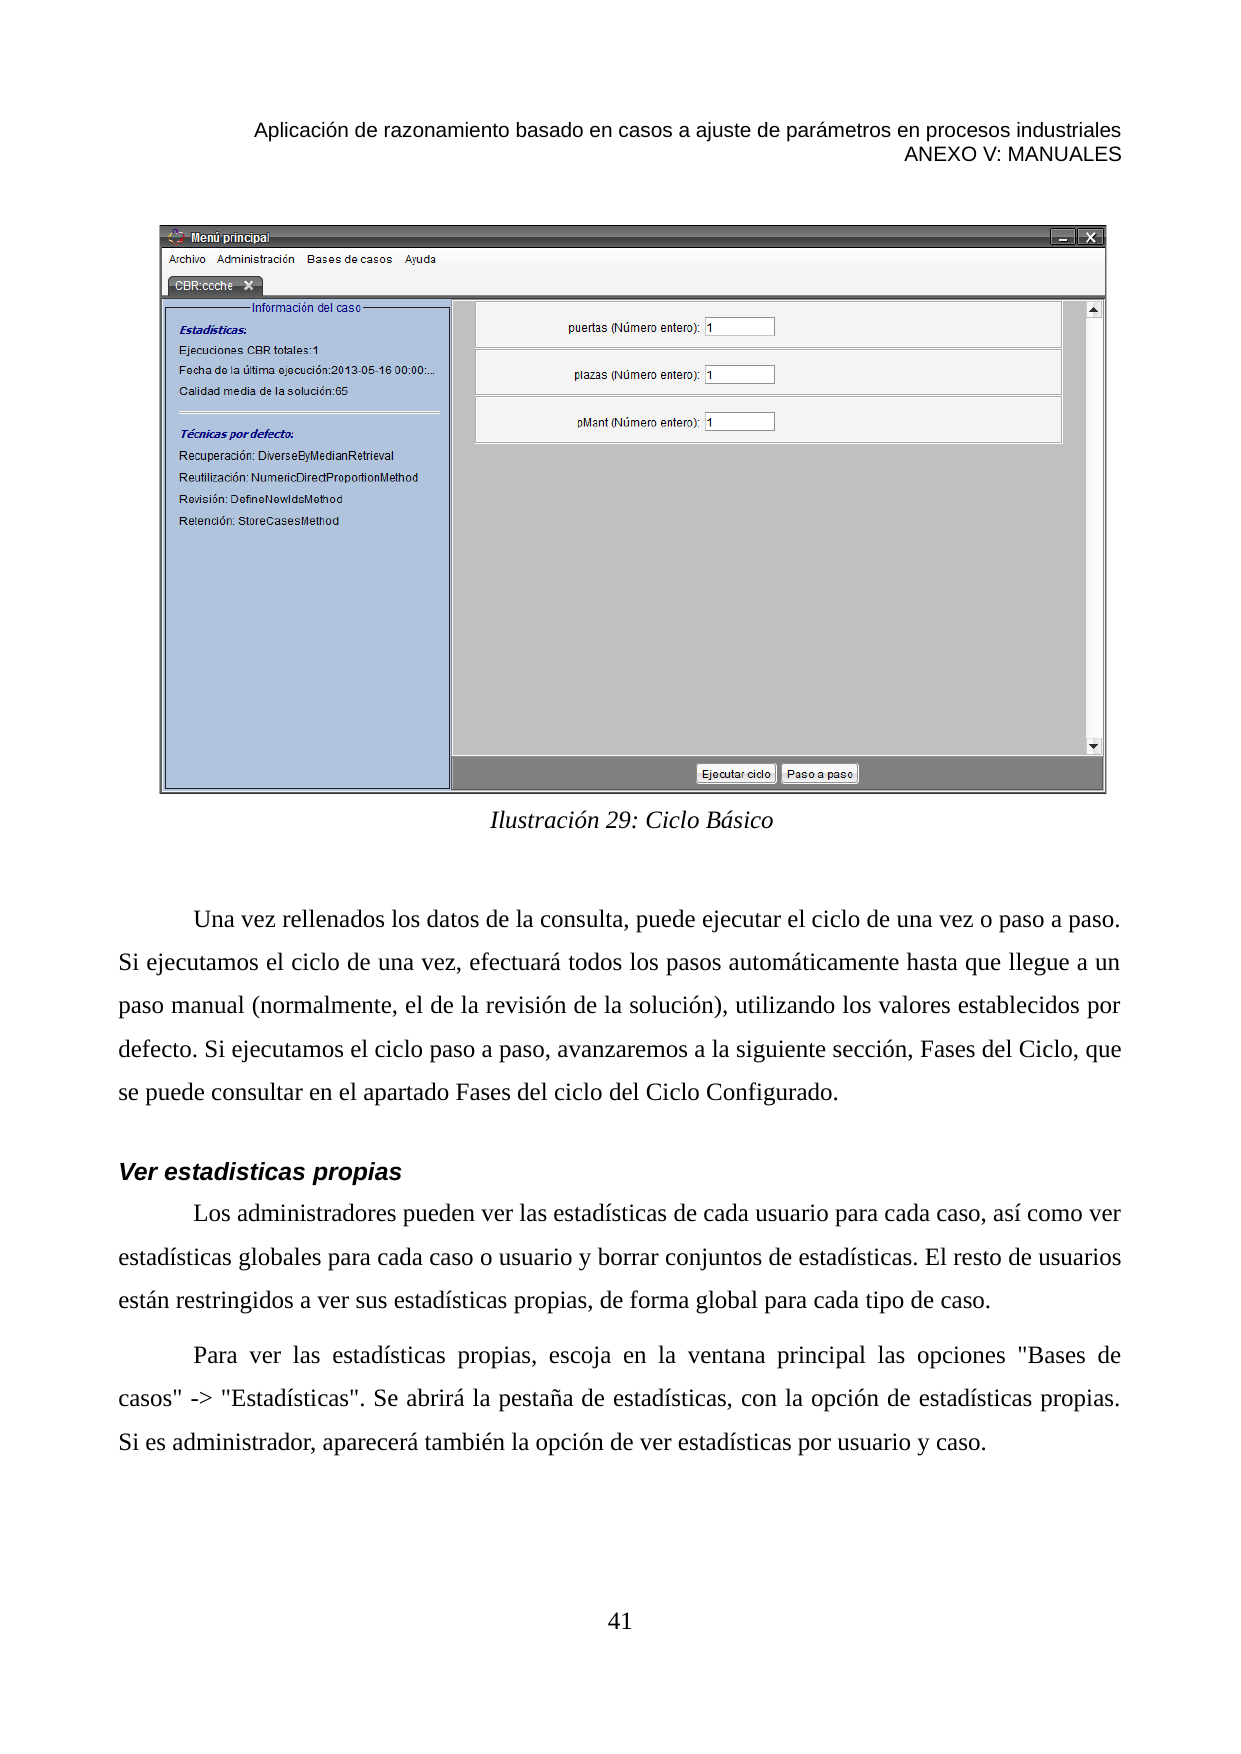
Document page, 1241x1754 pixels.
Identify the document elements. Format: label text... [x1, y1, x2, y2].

text Ilustración 29: Ciclo Básico [159, 794, 1106, 834]
text Los administradores pueden ver las estadísticas de cada usuario para cada caso, así como ver estadísticas globales para cada caso o usuario y borrar conjuntos de estadísticas. El resto de usuarios están restringidos a ver sus estadísticas propias, de forma global para cada tipo de caso. [118, 1198, 1122, 1313]
text Una vez rellenados los datos de la consulta, puede ejecutar el ciclo de una vez o paso a paso. Si ejecutamos el ciclo de una vez, efectuará todos los pasos automáticamente hasta que llegue a un paso manual (normalmente, el de la revisión de la solución), utilizando los valores establecidos por defecto. Si ejecutamos el ciclo paso a paso, avanzaremos a la siguiente sección, Fases del Ciclo, que se puede consultar en el apartado Fases del ciclo del Ciclo Configurado. [118, 904, 1122, 1106]
text Para ver las estadísticas propias, escoja en la ventana principal las opciones "Bases de casos" -> "Estadísticas". Se abrirá la pestaña de estadísticas, con la opción de estadísticas propias. Si es administrador, aparecerá también la opción de ver estadísticas por usuario y caso. [118, 1340, 1122, 1455]
picture [159, 225, 1107, 794]
subtitle Ver estadisticas propias [118, 1157, 1122, 1186]
